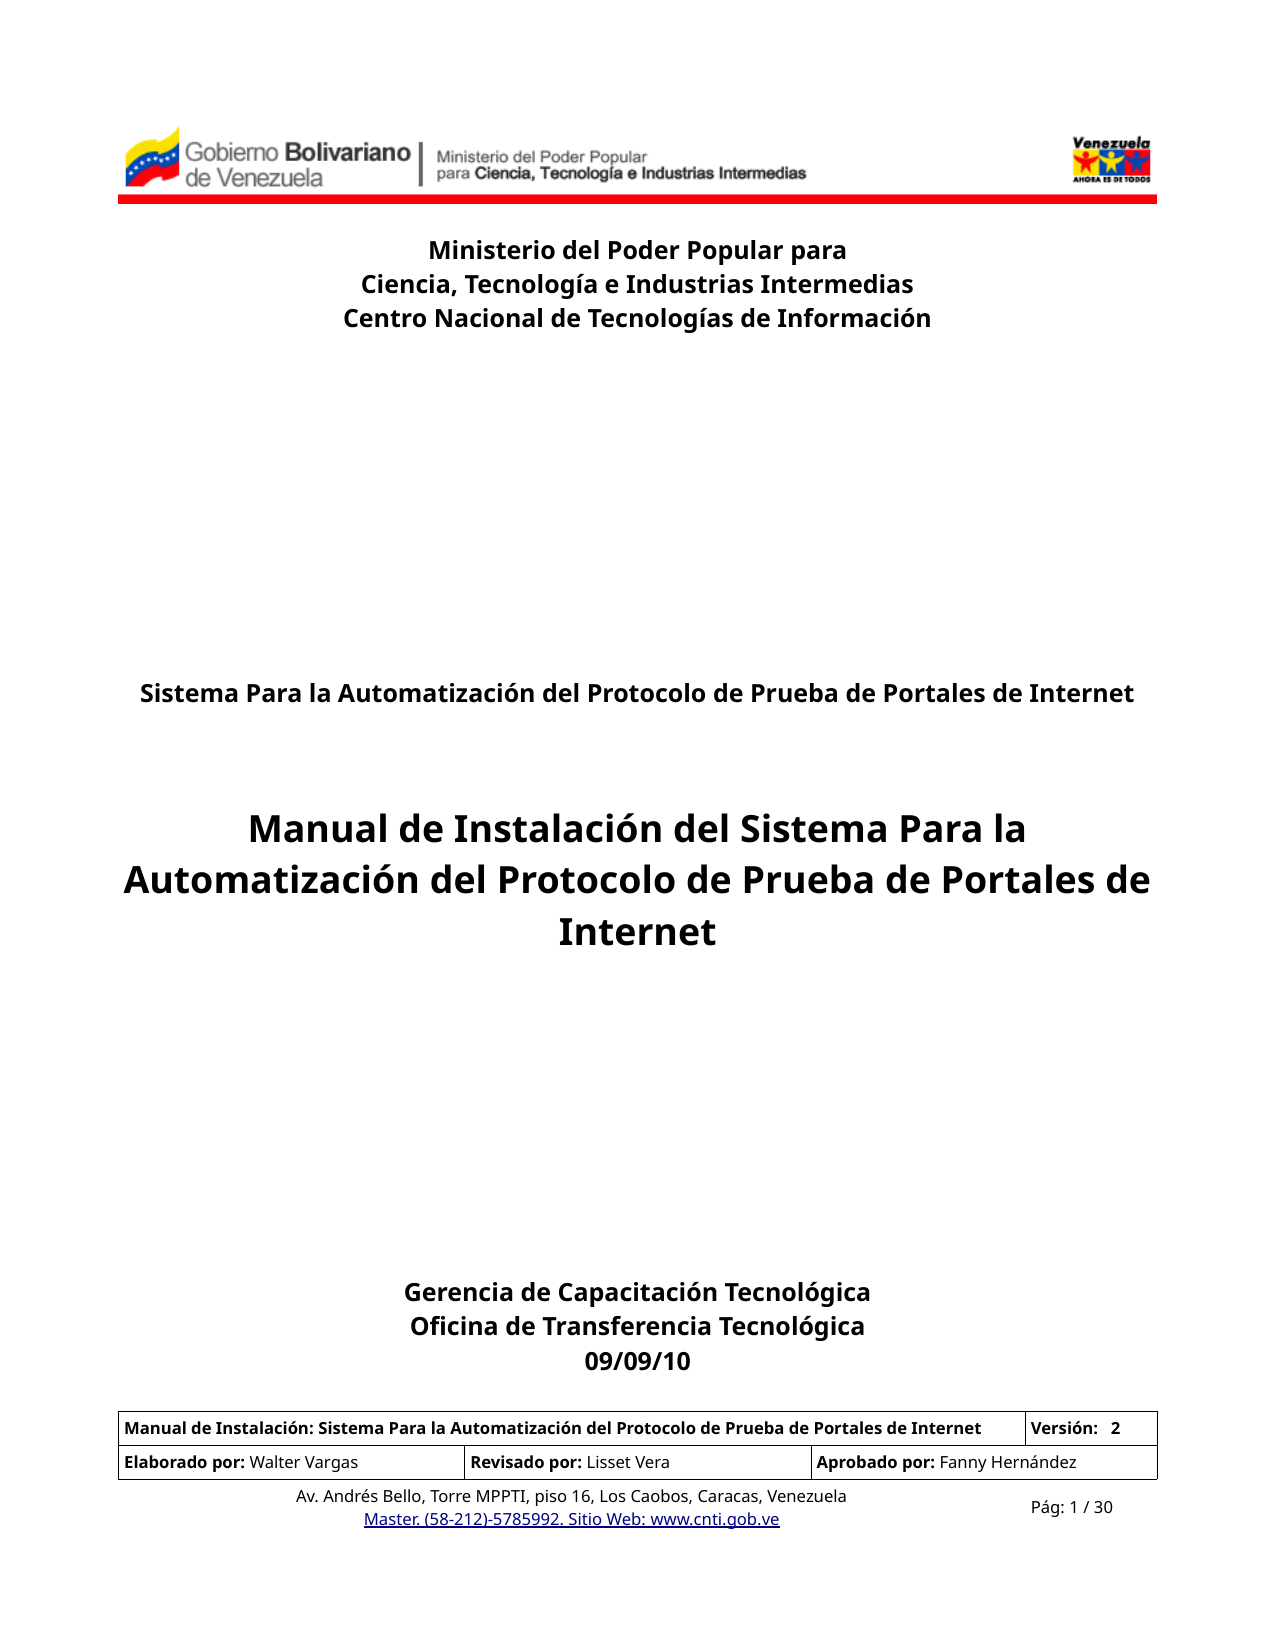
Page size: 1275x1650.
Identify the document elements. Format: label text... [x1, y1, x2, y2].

text Gerencia de Capacitación Tecnológica [118, 1275, 1157, 1309]
picture [118, 118, 1157, 204]
title Manual de Instalación del Sistema Para la Automatización del Protocolo de Prueba de Portales de Internet [118, 803, 1157, 956]
text Centro Nacional de Tecnologías de Información [118, 301, 1157, 335]
text Sistema Para la Automatización del Protocolo de Prueba de Portales de Internet [118, 676, 1157, 710]
text 09/09/10 [118, 1343, 1157, 1377]
text Ministerio del Poder Popular para Ciencia, Tecnología e Industrias Intermedias [118, 233, 1157, 301]
text Oficina de Transferencia Tecnológica [118, 1309, 1157, 1343]
